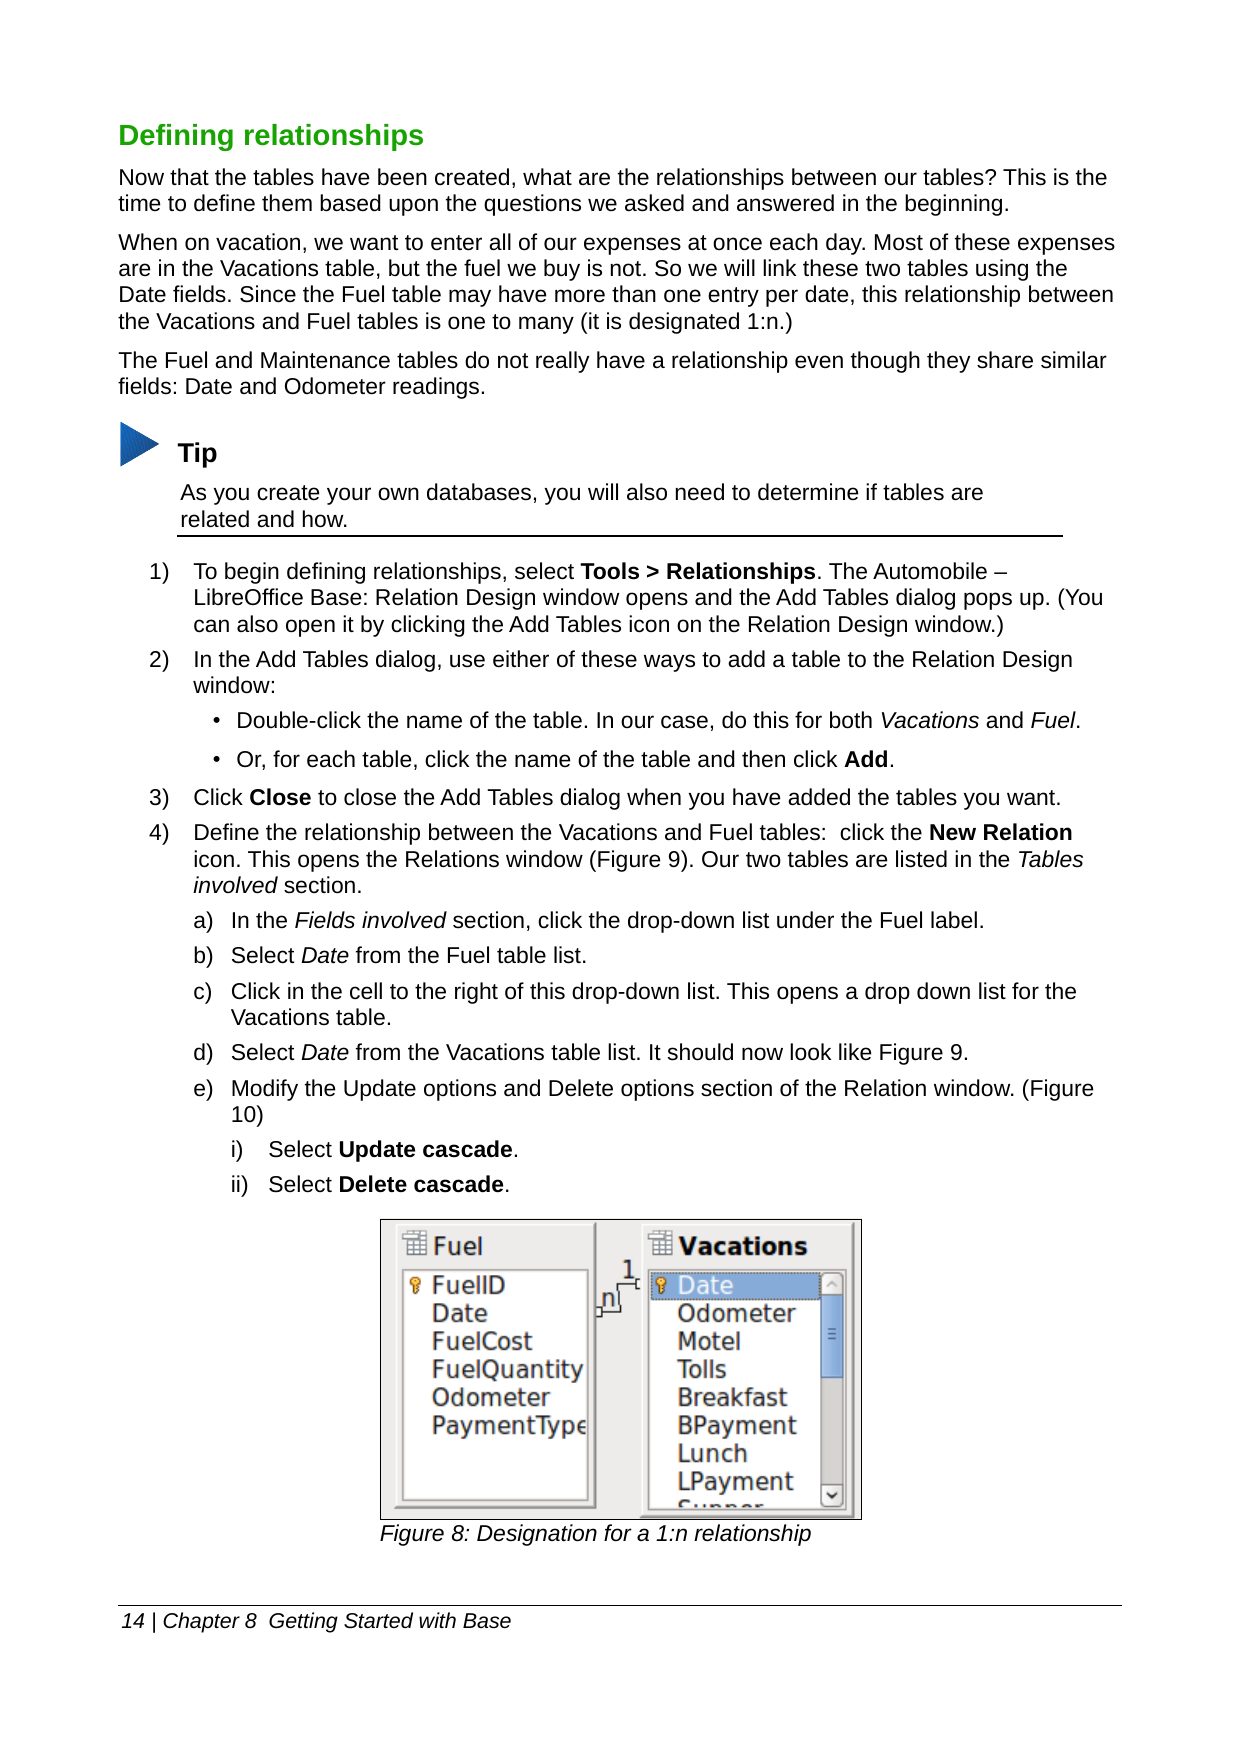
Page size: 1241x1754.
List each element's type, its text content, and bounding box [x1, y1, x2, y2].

subtitle Tip [118, 419, 1122, 469]
list Double-click the name of the table. In our case, do this for both Vacations and Fuel. [213, 707, 1122, 734]
list Click Close to close the Add Tables dialog when you have added the tables you want. [169, 784, 1122, 811]
subtitle Defining relationships [118, 118, 1122, 152]
text Now that the tables have been created, what are the relationships between our tables? This is the time to define them based upon the questions we asked and answered in the beginning. [118, 163, 1122, 216]
text The Fuel and Maintenance tables do not really have a relationship even though they share similar fields: Date and Odometer readings. [118, 347, 1122, 399]
list Click in the cell to the right of this drop-down list. This opens a drop down list for the Vacations table. [193, 978, 1122, 1030]
picture [381, 1220, 861, 1519]
text When on vacation, we want to enter all of our expenses at once each day. Most of these expenses are in the Vacations table, but the fuel we buy is not. So we will link these two tables using the Date fields. Since the Fuel table may have more than one entry per date, this relationship between the Vacations and Fuel tables is one to many (it is designated 1:n.) [118, 229, 1122, 334]
list In the Add Tables dialog, use either of these ways to add a table to the Relation Design window: [169, 646, 1122, 699]
list In the Fields involved section, click the drop-down list under the Fuel label. [193, 907, 1122, 934]
text Figure 8: Designation for a 1:n relationship [379, 1520, 861, 1546]
text As you create your own databases, you will also need to determine if tables are related and how. [177, 476, 1063, 535]
list To begin defining relationships, select Tools > Relationships. The Automobile – LibreOffice Base: Relation Design window opens and the Add Tables dialog pops up. (You can also open it by clicking the Add Tables icon on the Relation Design window.) [169, 558, 1122, 637]
list Modify the Update options and Delete options section of the Relation window. (Figure 10) [193, 1074, 1122, 1127]
list Select Update cascade. [231, 1136, 1122, 1162]
list Select Delete cascade. [231, 1171, 1122, 1198]
list Select Date from the Vacations table list. It should now look like Figure 9. [193, 1039, 1122, 1066]
list Or, for each table, click the name of the table and then click Add. [213, 746, 1122, 772]
list Define the relationship between the Vacations and Fuel tables: click the New Relation icon. This opens the Relations window (Figure 9). Our two tables are listed in the Tables involved section. [169, 819, 1122, 898]
list Select Date from the Fuel table list. [193, 942, 1122, 969]
